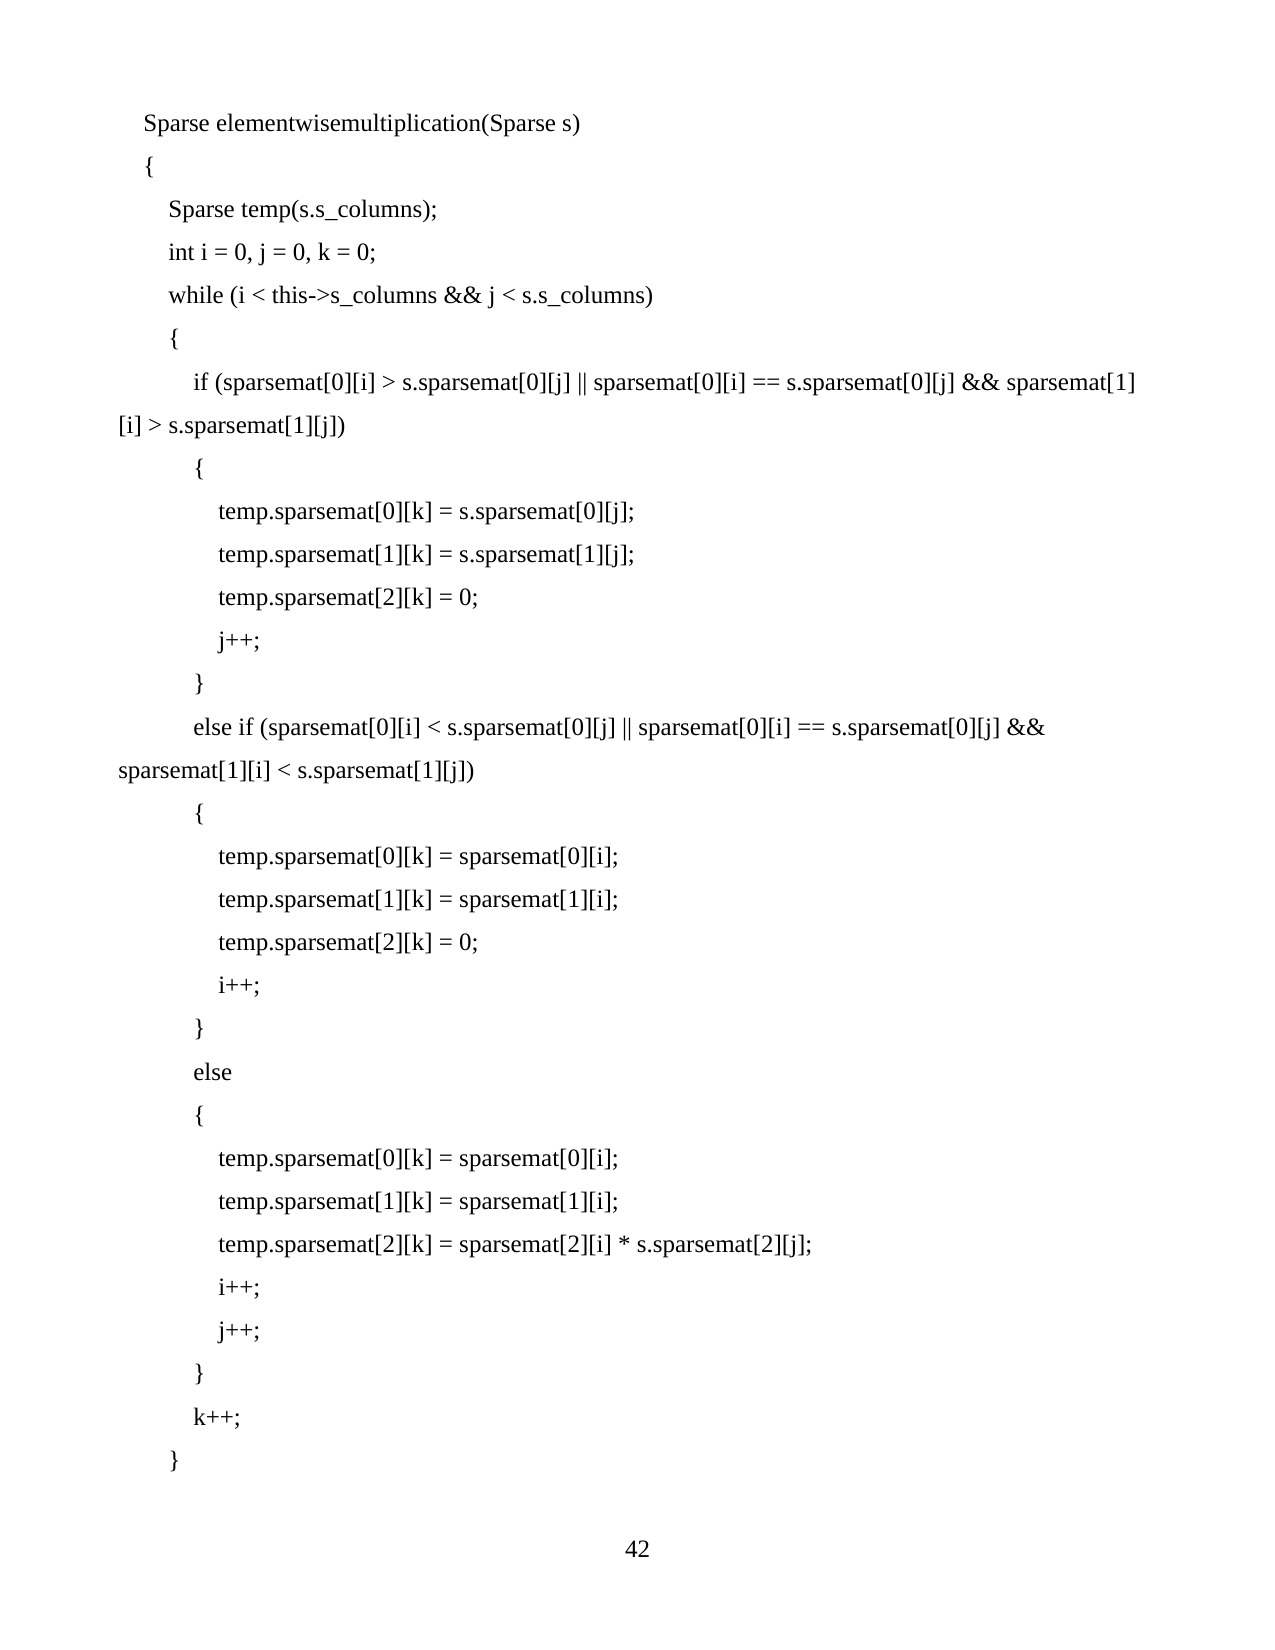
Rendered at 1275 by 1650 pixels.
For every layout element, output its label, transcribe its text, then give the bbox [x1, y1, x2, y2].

text temp.sparsemat[1][k] = s.sparsemat[1][j]; [118, 539, 1157, 568]
text { [118, 453, 1157, 482]
text temp.sparsemat[0][k] = sparsemat[0][i]; [118, 841, 1157, 870]
text k++; [118, 1402, 1157, 1430]
text temp.sparsemat[2][k] = 0; [118, 927, 1157, 956]
text i++; [118, 1272, 1157, 1301]
text { [118, 1100, 1157, 1128]
text int i = 0, j = 0, k = 0; [118, 237, 1157, 266]
text temp.sparsemat[1][k] = sparsemat[1][i]; [118, 884, 1157, 913]
text if (sparsemat[0][i] > s.sparsemat[0][j] || sparsemat[0][i] == s.sparsemat[0][j] && sparsemat[1][i] > s.sparsemat[1][j]) [118, 367, 1157, 438]
text while (i < this->s_columns && j < s.s_columns) [118, 280, 1157, 309]
text } [118, 668, 1157, 697]
text temp.sparsemat[0][k] = s.sparsemat[0][j]; [118, 496, 1157, 525]
text { [118, 798, 1157, 827]
text Sparse elementwisemultiplication(Sparse s) [118, 108, 1157, 137]
text j++; [118, 1315, 1157, 1344]
text { [118, 323, 1157, 352]
text j++; [118, 625, 1157, 654]
text temp.sparsemat[2][k] = 0; [118, 582, 1157, 611]
text i++; [118, 970, 1157, 999]
text Sparse temp(s.s_columns); [118, 194, 1157, 223]
text } [118, 1358, 1157, 1387]
text } [118, 1445, 1157, 1473]
text temp.sparsemat[0][k] = sparsemat[0][i]; [118, 1143, 1157, 1172]
text { [118, 151, 1157, 180]
text temp.sparsemat[1][k] = sparsemat[1][i]; [118, 1186, 1157, 1215]
text else [118, 1057, 1157, 1085]
text } [118, 1013, 1157, 1042]
text temp.sparsemat[2][k] = sparsemat[2][i] * s.sparsemat[2][j]; [118, 1229, 1157, 1258]
text else if (sparsemat[0][i] < s.sparsemat[0][j] || sparsemat[0][i] == s.sparsemat[0][j] && sparsemat[1][i] < s.sparsemat[1][j]) [118, 712, 1157, 783]
